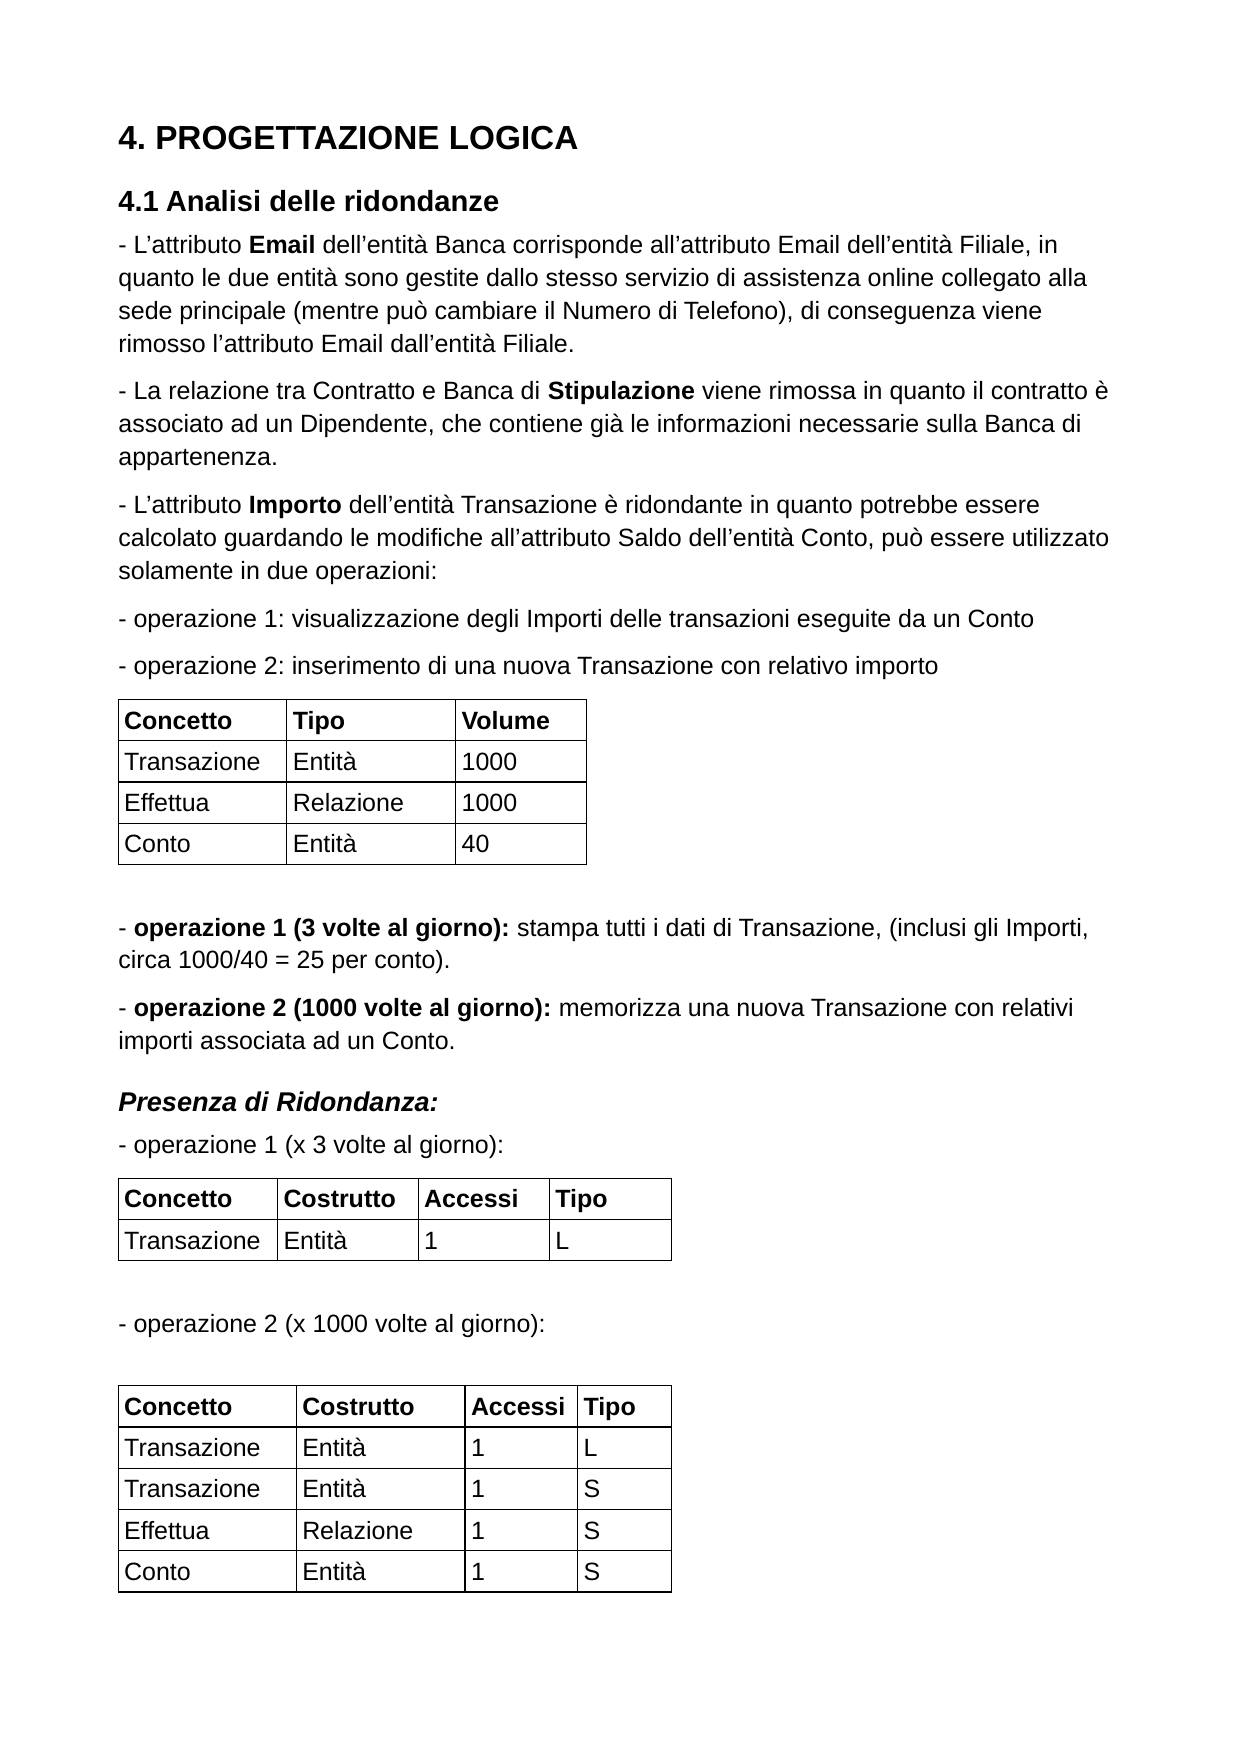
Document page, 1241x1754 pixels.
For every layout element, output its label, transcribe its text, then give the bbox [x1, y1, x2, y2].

table_cell 1 [419, 1220, 549, 1260]
text - operazione 2: inserimento di una nuova Transazione con relativo importo [118, 651, 1122, 680]
table_header Concetto [119, 1179, 277, 1219]
table_header Tipo [550, 1179, 671, 1219]
table_cell L [550, 1220, 671, 1260]
table_header Accessi [466, 1386, 577, 1426]
table_header Concetto [119, 700, 286, 740]
table_header Costrutto [297, 1386, 464, 1426]
table_cell Effettua [119, 783, 286, 823]
text - L’attributo Importo dell’entità Transazione è ridondante in quanto potrebbe essere calcolato guardando le modifiche all’attributo Saldo dell’entità Conto, può essere utilizzato solamente in due operazioni: [118, 490, 1122, 585]
table_cell S [578, 1510, 671, 1550]
table_cell 1 [466, 1510, 577, 1550]
text - operazione 1 (3 volte al giorno): stampa tutti i dati di Transazione, (inclusi gli Importi, circa 1000/40 = 25 per conto). [118, 912, 1122, 974]
table_header Volume [456, 700, 586, 740]
text - operazione 1 (x 3 volte al giorno): [118, 1130, 1122, 1159]
table_cell S [578, 1469, 671, 1509]
table_header Tipo [287, 700, 455, 740]
table_cell L [578, 1428, 671, 1468]
table_cell Entità [297, 1551, 464, 1591]
table_header Accessi [419, 1179, 549, 1219]
table_cell Relazione [297, 1510, 464, 1550]
table_cell Entità [297, 1469, 464, 1509]
table_header Concetto [119, 1386, 296, 1426]
text - La relazione tra Contratto e Banca di Stipulazione viene rimossa in quanto il contratto è associato ad un Dipendente, che contiene già le informazioni necessarie sulla Banca di appartenenza. [118, 376, 1122, 471]
subtitle Presenza di Ridondanza: [118, 1086, 1122, 1117]
subtitle 4. PROGETTAZIONE LOGICA [118, 118, 1122, 157]
table_cell S [578, 1551, 671, 1591]
table_cell Entità [287, 741, 455, 781]
table_cell Conto [119, 1551, 296, 1591]
table_cell 1000 [456, 741, 586, 781]
text - operazione 2 (x 1000 volte al giorno): [118, 1309, 1122, 1337]
table_cell Transazione [119, 1428, 296, 1468]
table_cell Transazione [119, 1220, 277, 1260]
table_cell Entità [278, 1220, 418, 1260]
subtitle 4.1 Analisi delle ridondanze [118, 184, 1122, 217]
table_cell Transazione [119, 1469, 296, 1509]
table_cell Relazione [287, 783, 455, 823]
table_header Costrutto [278, 1179, 418, 1219]
table_cell 40 [456, 824, 586, 864]
table_cell 1 [466, 1428, 577, 1468]
table_cell Transazione [119, 741, 286, 781]
text - operazione 1: visualizzazione degli Importi delle transazioni eseguite da un Conto [118, 604, 1122, 632]
table_cell 1 [466, 1469, 577, 1509]
table_cell 1000 [456, 783, 586, 823]
table_cell Entità [297, 1428, 464, 1468]
table_header Tipo [578, 1386, 671, 1426]
table_cell 1 [466, 1551, 577, 1591]
table_cell Effettua [119, 1510, 296, 1550]
text - operazione 2 (1000 volte al giorno): memorizza una nuova Transazione con relativi importi associata ad un Conto. [118, 993, 1122, 1055]
text - L’attributo Email dell’entità Banca corrisponde all’attributo Email dell’entità Filiale, in quanto le due entità sono gestite dallo stesso servizio di assistenza online collegato alla sede principale (mentre può cambiare il Numero di Telefono), di conseguenza viene rimosso l’attributo Email dall’entità Filiale. [118, 230, 1122, 357]
table_cell Entità [287, 824, 455, 864]
table_cell Conto [119, 824, 286, 864]
